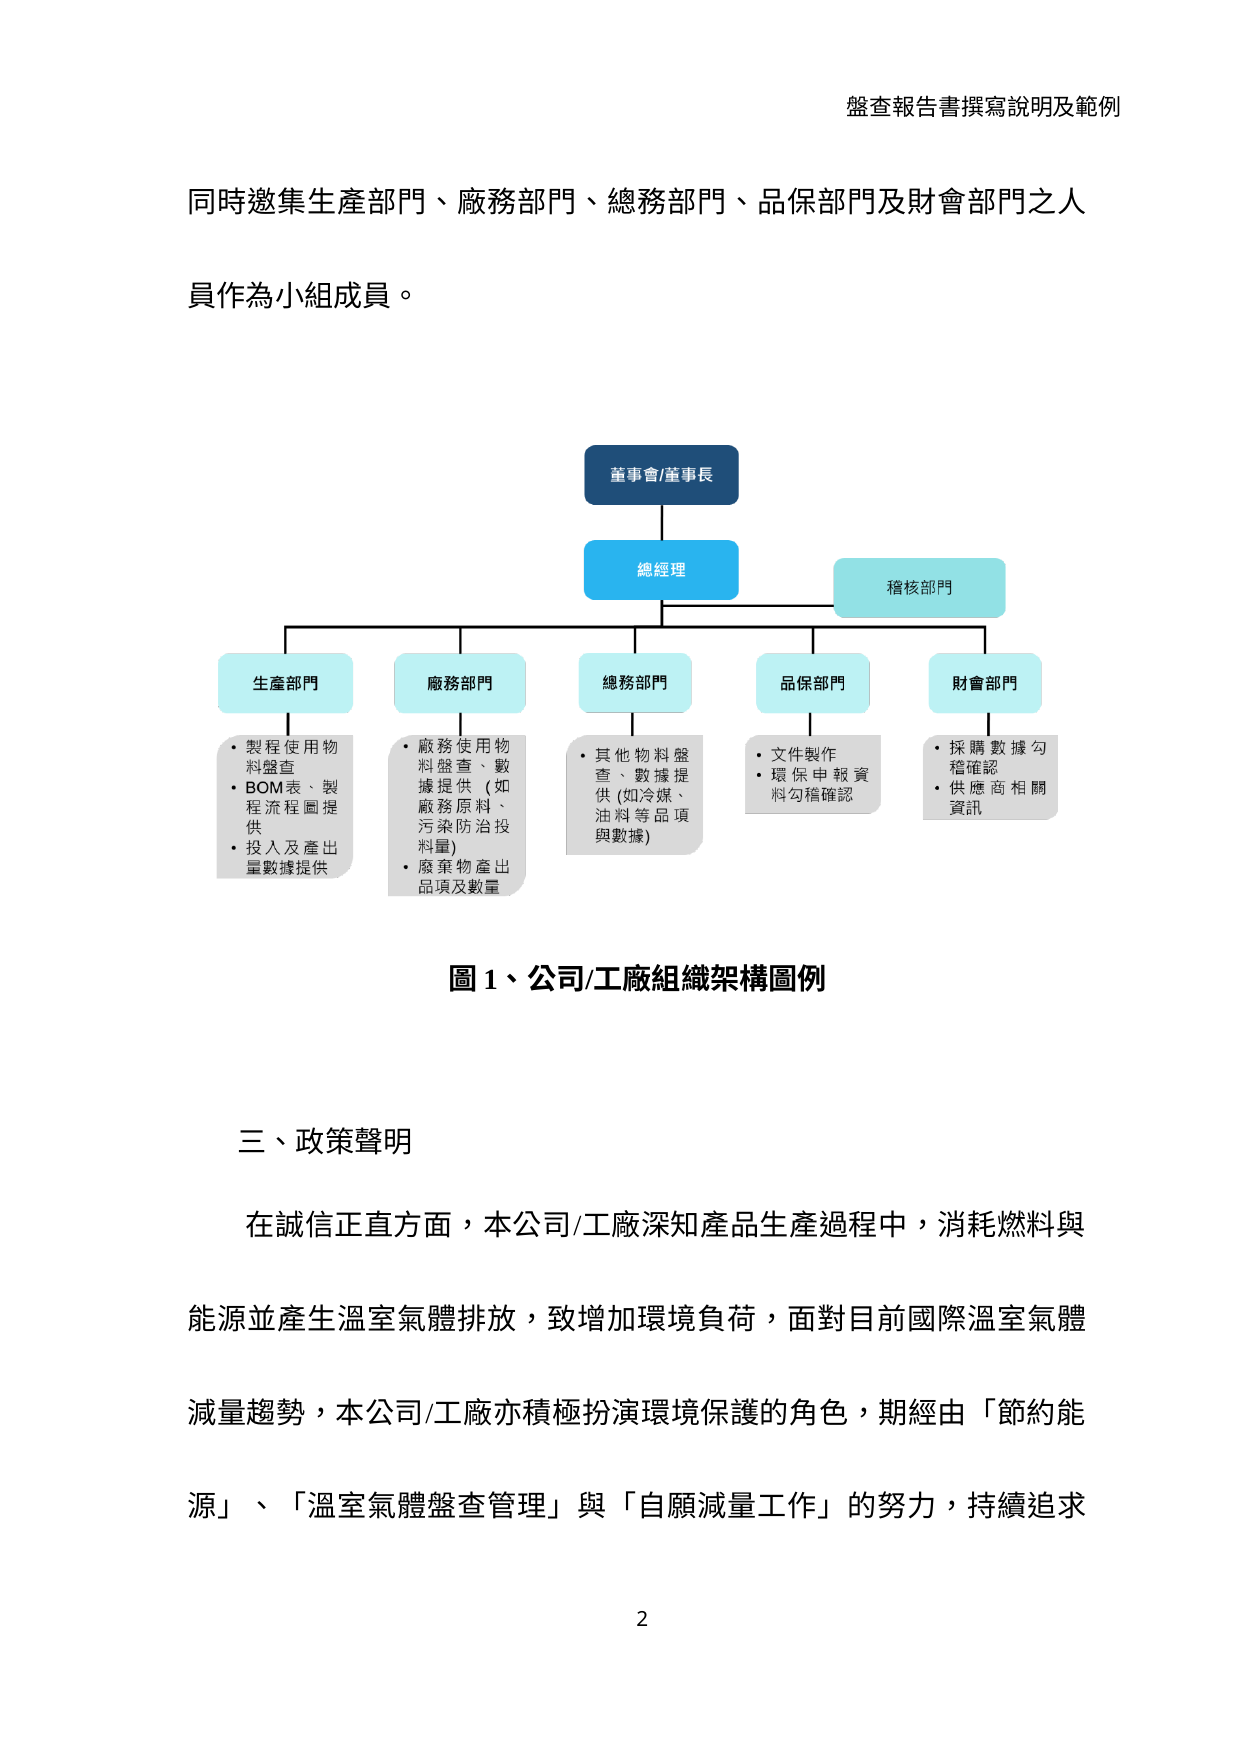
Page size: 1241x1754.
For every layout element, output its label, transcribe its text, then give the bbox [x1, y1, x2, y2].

text 本公司/工廠自XXX年成立，主要生產盤元，組織架構如圖1所示。本公司/工廠溫室氣體盤查由總經理成立盤查作業工作小組並擔任組長，同時邀集生產部門、廠務部門、總務部門、品保部門及財會部門之人員作為小組成員。 [187, 158, 1087, 314]
text 在誠信正直方面，本公司/工廠深知產品生產過程中，消耗燃料與能源並產生溫室氣體排放，致增加環境負荷，面對目前國際溫室氣體減量趨勢，本公司/工廠亦積極扮演環境保護的角色，期經由「節約能源」、「溫室氣體盤查管理」與「自願減量工作」的努力，持續追求 [187, 1181, 1087, 1525]
text 圖1、公司/工廠組織架構圖例 [187, 935, 1087, 997]
text 三、政策聲明 [237, 1098, 1087, 1160]
